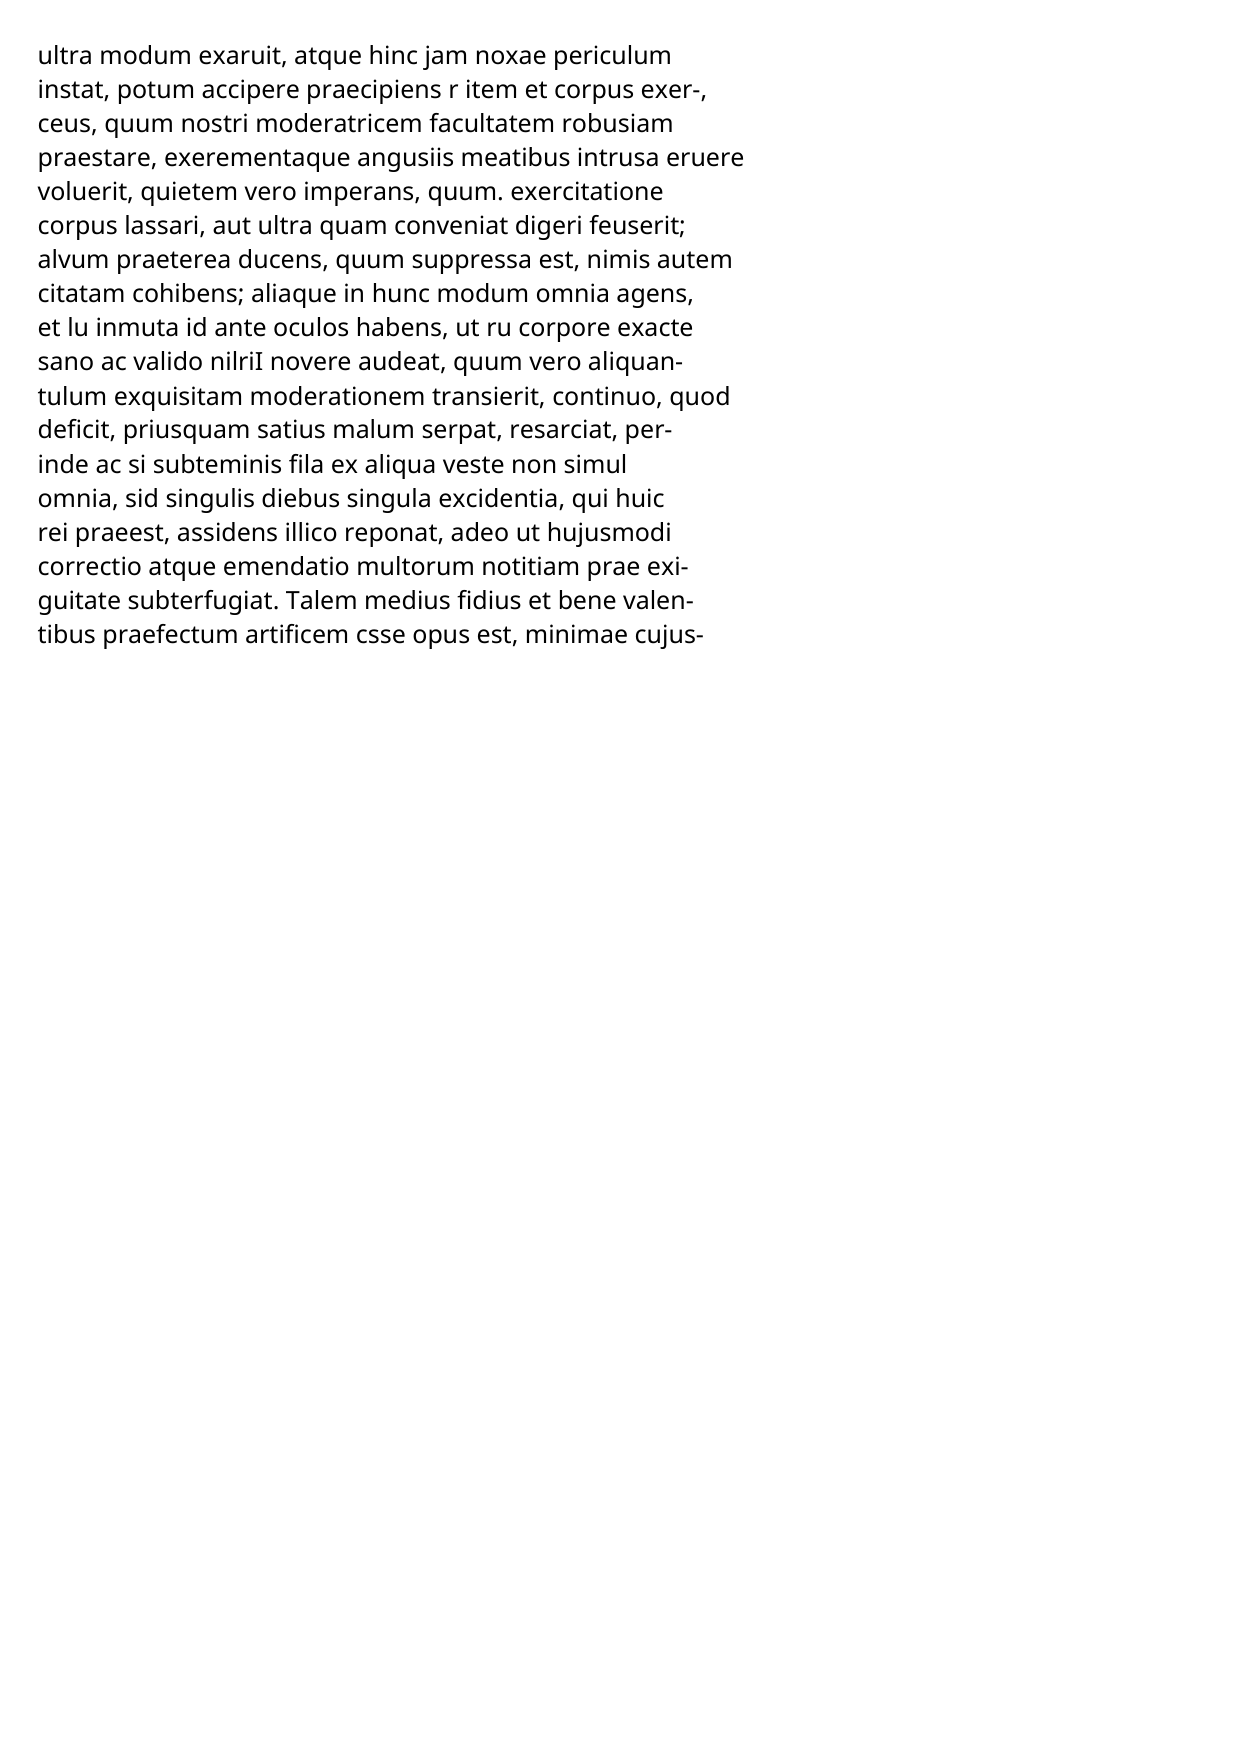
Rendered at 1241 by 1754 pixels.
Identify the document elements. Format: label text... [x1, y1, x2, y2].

text ultra modum exaruit, atque hinc jam noxae periculum instat, potum accipere praecipiens r item et corpus exer-, ceus, quum nostri moderatricem facultatem robusiam praestare, exerementaque angusiis meatibus intrusa eruere voluerit, quietem vero imperans, quum. exercitatione corpus lassari, aut ultra quam conveniat digeri feuserit; alvum praeterea ducens, quum suppressa est, nimis autem citatam cohibens; aliaque in hunc modum omnia agens, et lu inmuta id ante oculos habens, ut ru corpore exacte sano ac valido nilriI novere audeat, quum vero aliquan- tulum exquisitam moderationem transierit, continuo, quod deficit, priusquam satius malum serpat, resarciat, per- inde ac si subteminis fila ex aliqua veste non simul omnia, sid singulis diebus singula excidentia, qui huic rei praeest, assidens illico reponat, adeo ut hujusmodi correctio atque emendatio multorum notitiam prae exi- guitate subterfugiat. Talem medius fidius et bene valen- tibus praefectum artificem csse opus est, minimae cujus- [37, 37, 1203, 651]
